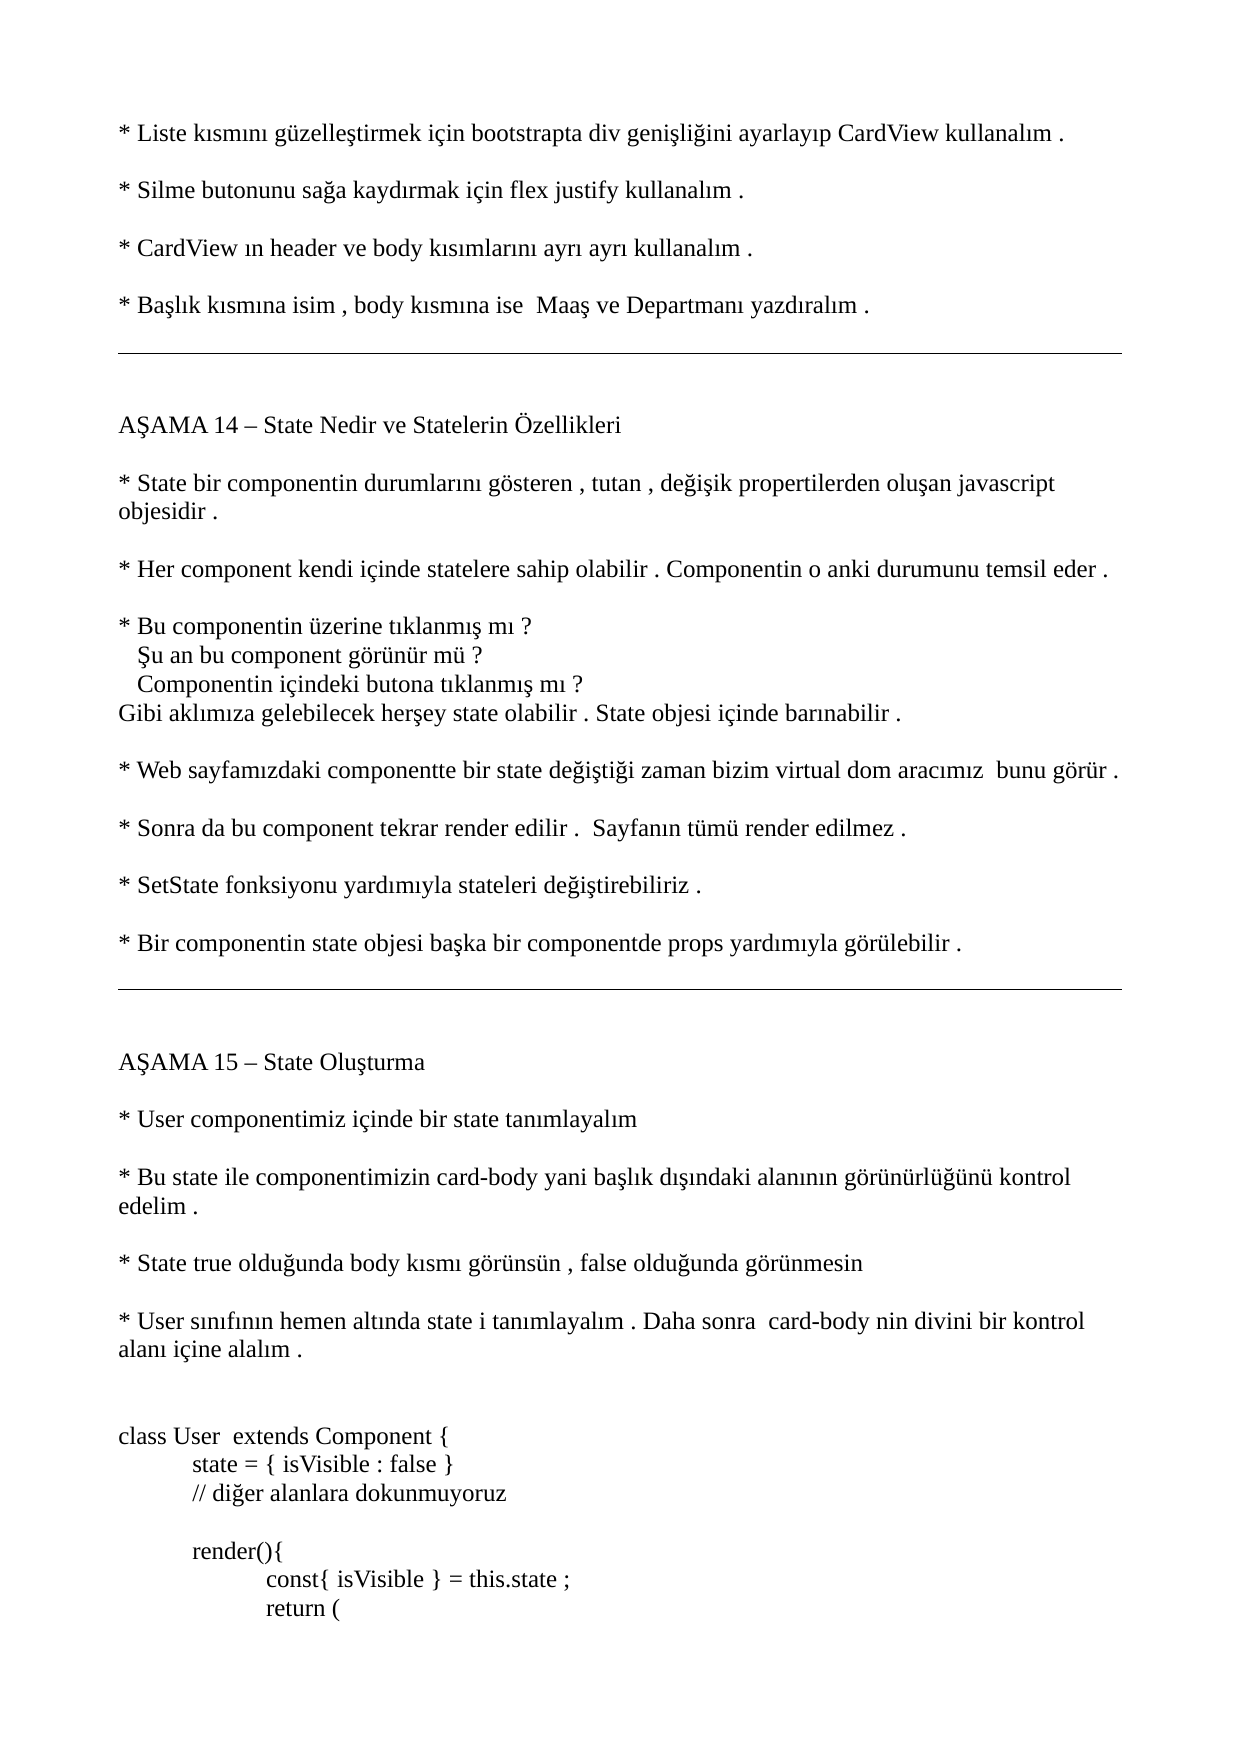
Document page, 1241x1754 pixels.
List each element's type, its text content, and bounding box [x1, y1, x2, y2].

text AŞAMA 15 – State Oluşturma [118, 1047, 1122, 1076]
text * Silme butonunu sağa kaydırmak için flex justify kullanalım . [118, 176, 1122, 204]
text AŞAMA 14 – State Nedir ve Statelerin Özellikleri [118, 410, 1122, 439]
text * Bu state ile componentimizin card-body yani başlık dışındaki alanının görünürlüğünü kontrol edelim . [118, 1162, 1122, 1219]
text * User sınıfının hemen altında state i tanımlayalım . Daha sonra card-body nin divini bir kontrol alanı içine alalım . [118, 1306, 1122, 1363]
text * Sonra da bu component tekrar render edilir . Sayfanın tümü render edilmez . [118, 813, 1122, 841]
text Componentin içindeki butona tıklanmış mı ? [118, 669, 1122, 698]
text state = { isVisible : false } [118, 1449, 1122, 1478]
text * State true olduğunda body kısmı görünsün , false olduğunda görünmesin [118, 1248, 1122, 1277]
text return ( [118, 1593, 1122, 1622]
text * State bir componentin durumlarını gösteren , tutan , değişik propertilerden oluşan javascript objesidir . [118, 468, 1122, 525]
text class User extends Component { [118, 1421, 1122, 1449]
text * SetState fonksiyonu yardımıyla stateleri değiştirebiliriz . [118, 870, 1122, 899]
text * Web sayfamızdaki componentte bir state değiştiği zaman bizim virtual dom aracımız bunu görür . [118, 755, 1122, 784]
text Gibi aklımıza gelebilecek herşey state olabilir . State objesi içinde barınabilir . [118, 698, 1122, 726]
text * CardView ın header ve body kısımlarını ayrı ayrı kullanalım . [118, 233, 1122, 262]
text * Liste kısmını güzelleştirmek için bootstrapta div genişliğini ayarlayıp CardView kullanalım . [118, 118, 1122, 147]
text render(){ [118, 1536, 1122, 1564]
text * User componentimiz içinde bir state tanımlayalım [118, 1104, 1122, 1133]
text * Her component kendi içinde statelere sahip olabilir . Componentin o anki durumunu temsil eder . [118, 554, 1122, 583]
text * Bu componentin üzerine tıklanmış mı ? [118, 611, 1122, 640]
text const{ isVisible } = this.state ; [118, 1564, 1122, 1593]
text Şu an bu component görünür mü ? [118, 640, 1122, 669]
text * Başlık kısmına isim , body kısmına ise Maaş ve Departmanı yazdıralım . [118, 291, 1122, 319]
text // diğer alanlara dokunmuyoruz [118, 1478, 1122, 1507]
text * Bir componentin state objesi başka bir componentde props yardımıyla görülebilir . [118, 928, 1122, 956]
